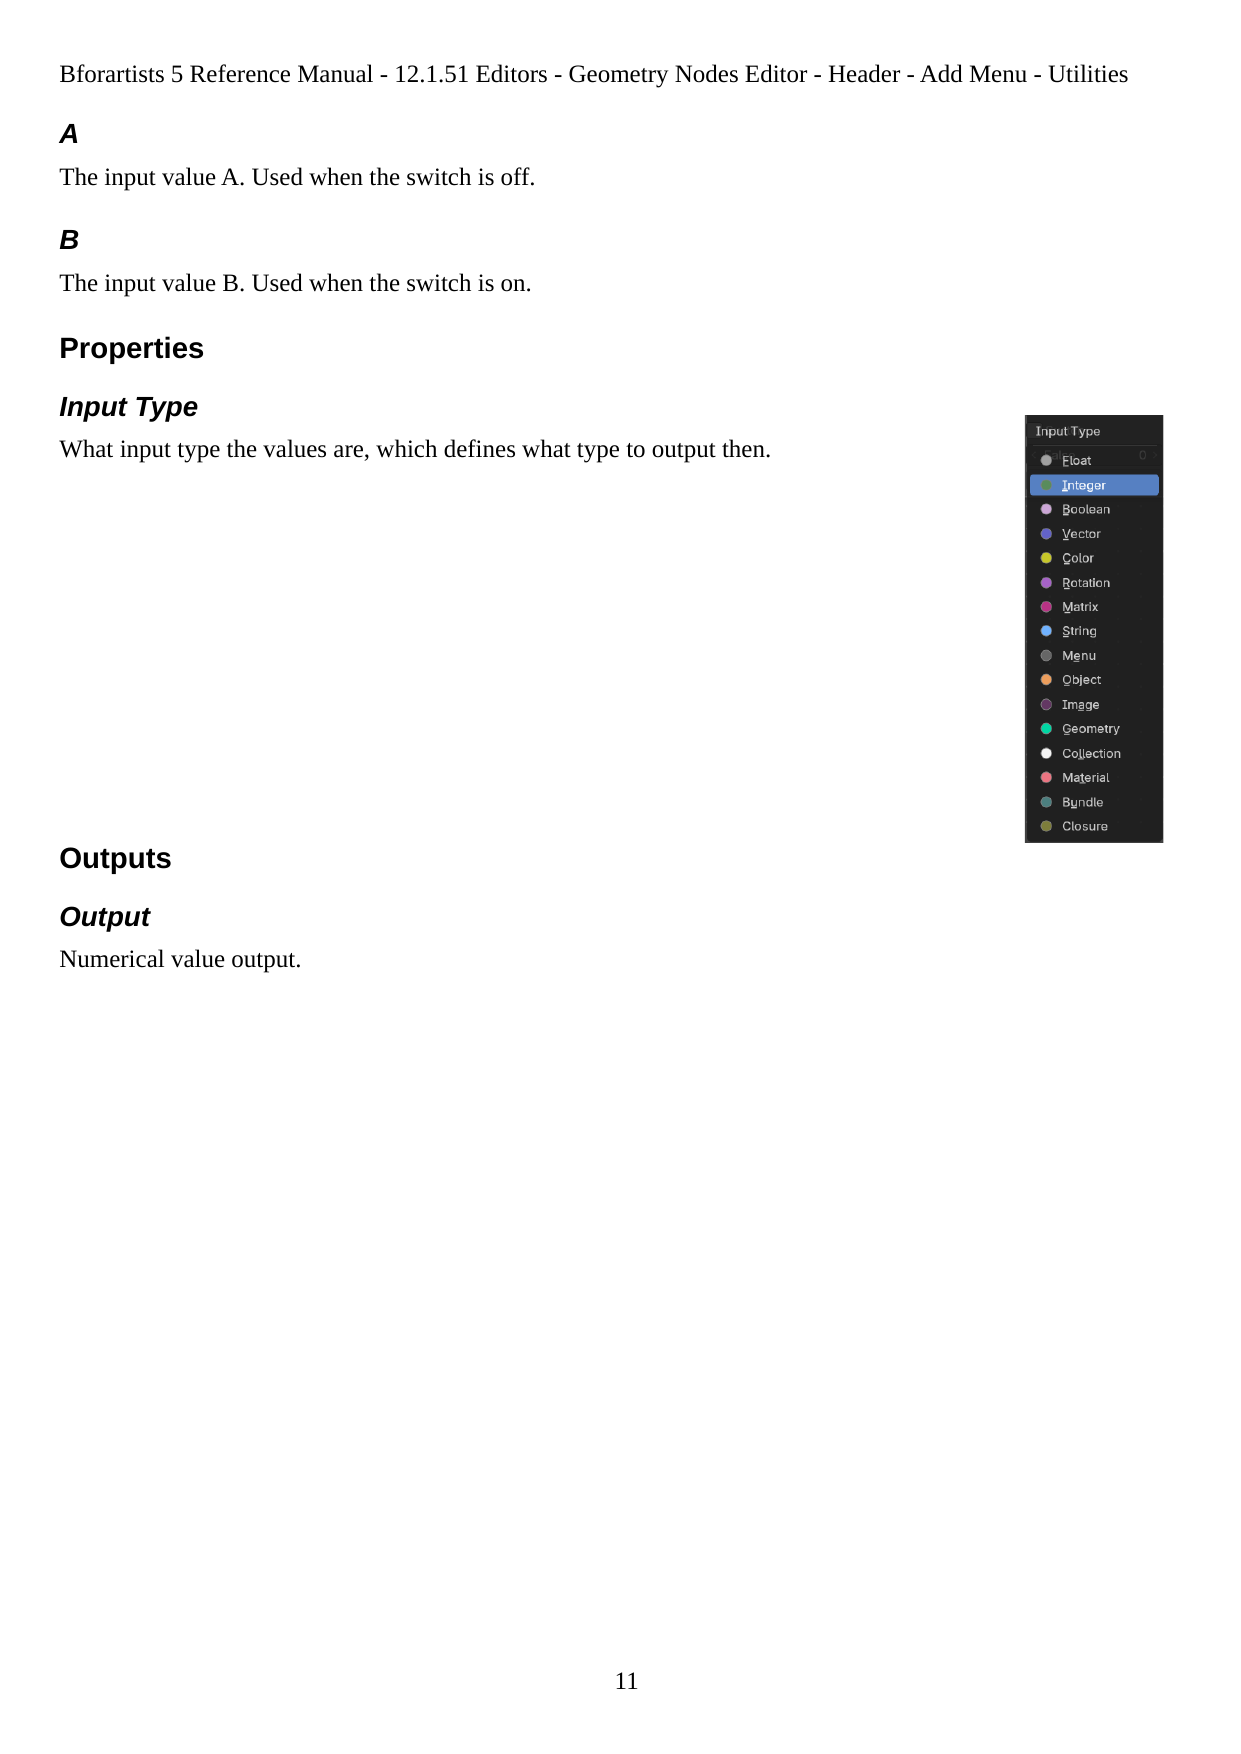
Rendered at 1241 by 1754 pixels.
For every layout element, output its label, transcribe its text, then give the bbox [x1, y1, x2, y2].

subtitle Outputs [59, 841, 1181, 875]
picture [1024, 415, 1164, 843]
subtitle Input Type [59, 390, 1181, 422]
text The input value B. Used when the switch is on. [59, 268, 1181, 296]
text The input value A. Used when the switch is off. [59, 162, 1181, 190]
subtitle Properties [59, 331, 1181, 365]
subtitle B [59, 223, 1181, 255]
subtitle A [59, 117, 1181, 149]
text What input type the values are, which defines what type to output then. [59, 434, 1024, 463]
text Numerical value output. [59, 944, 1181, 973]
subtitle Output [59, 900, 1181, 932]
